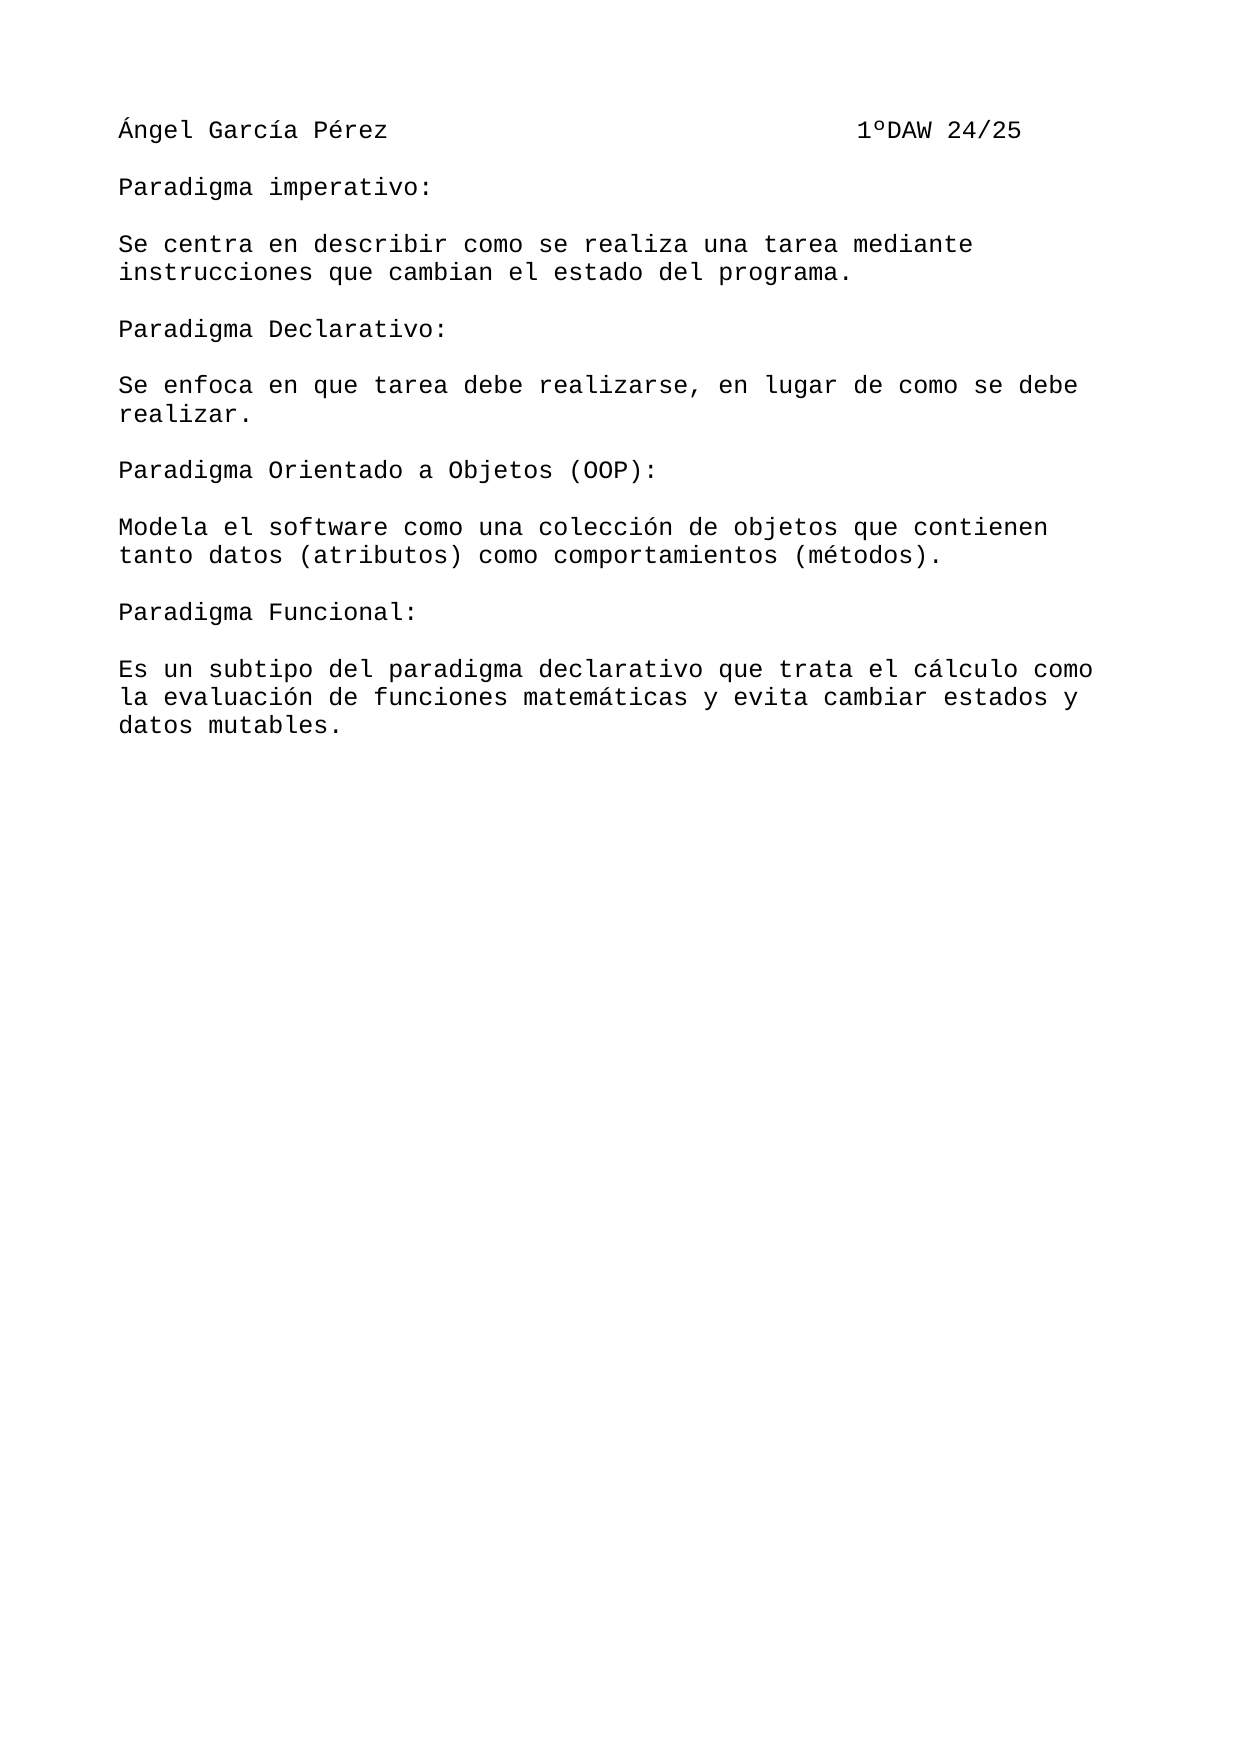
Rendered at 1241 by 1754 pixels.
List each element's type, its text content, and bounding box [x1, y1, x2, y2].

text Modela el software como una colección de objetos que contienen tanto datos (atributos) como comportamientos (métodos). [118, 515, 1122, 571]
text Paradigma imperativo: [118, 175, 1122, 203]
text Paradigma Declarativo: [118, 316, 1122, 345]
text Ángel García Pérez 1ºDAW 24/25 [118, 118, 1122, 146]
text Se enfoca en que tarea debe realizarse, en lugar de como se debe realizar. [118, 373, 1122, 430]
text Se centra en describir como se realiza una tarea mediante instrucciones que cambian el estado del programa. [118, 231, 1122, 288]
text Paradigma Orientado a Objetos (OOP): [118, 458, 1122, 486]
text Paradigma Funcional: [118, 600, 1122, 628]
text Es un subtipo del paradigma declarativo que trata el cálculo como la evaluación de funciones matemáticas y evita cambiar estados y datos mutables. [118, 656, 1122, 741]
